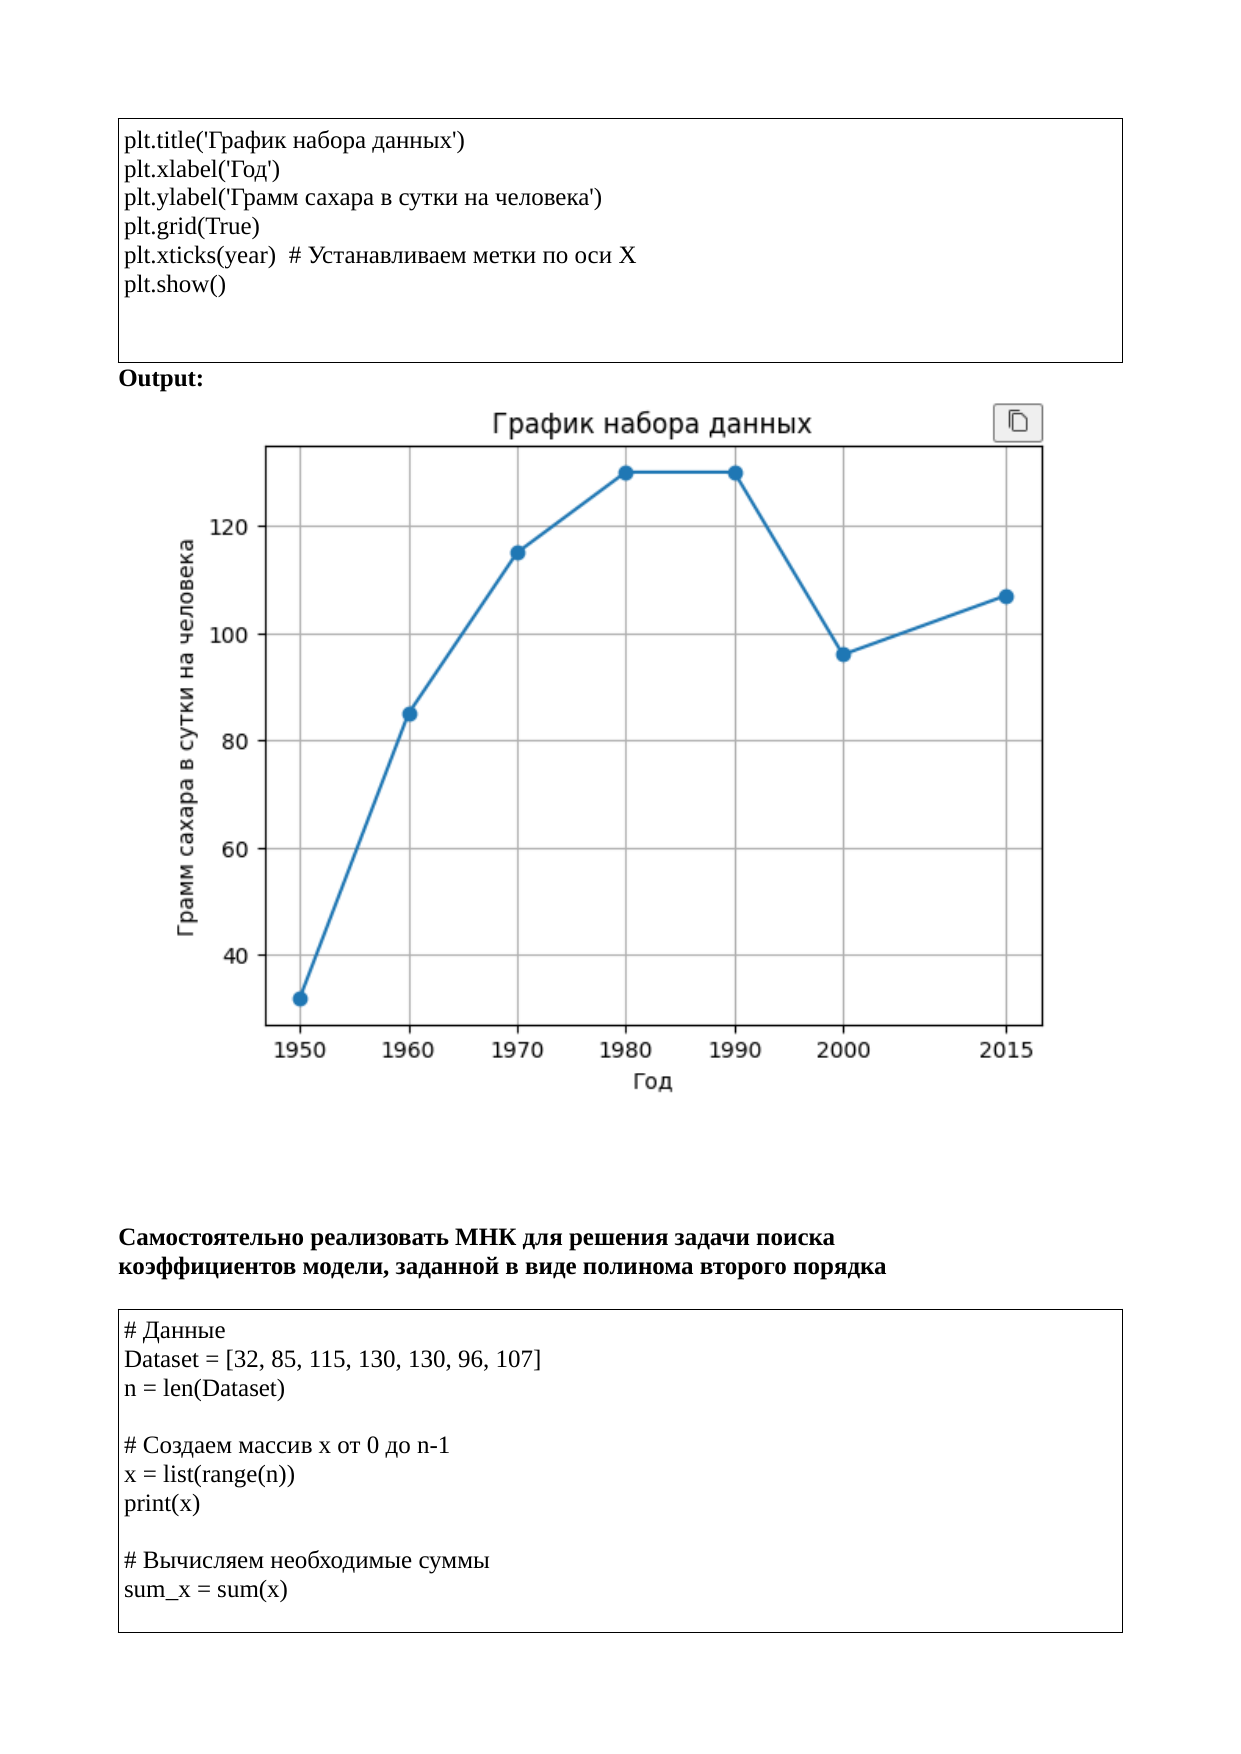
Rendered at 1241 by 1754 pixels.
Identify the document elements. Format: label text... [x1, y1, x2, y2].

table_header # Данные Dataset = [32, 85, 115, 130, 130, 96, 107] n = len(Dataset) # Создаем массив x от 0 до n-1 x = list(range(n)) print(x) # Вычисляем необходимые суммы sum_x = sum(x) [119, 1310, 1122, 1632]
picture [162, 399, 1056, 1108]
text коэффициентов модели, заданной в виде полинома второго порядка [118, 1251, 1122, 1280]
text Output: [118, 363, 1122, 391]
text Самостоятельно реализовать МНК для решения задачи поиска [118, 1222, 1122, 1251]
table_header plt.title('График набора данных') plt.xlabel('Год') plt.ylabel('Грамм сахара в сутки на человека') plt.grid(True) plt.xticks(year) # Устанавливаем метки по оси X plt.show() [119, 119, 1122, 362]
